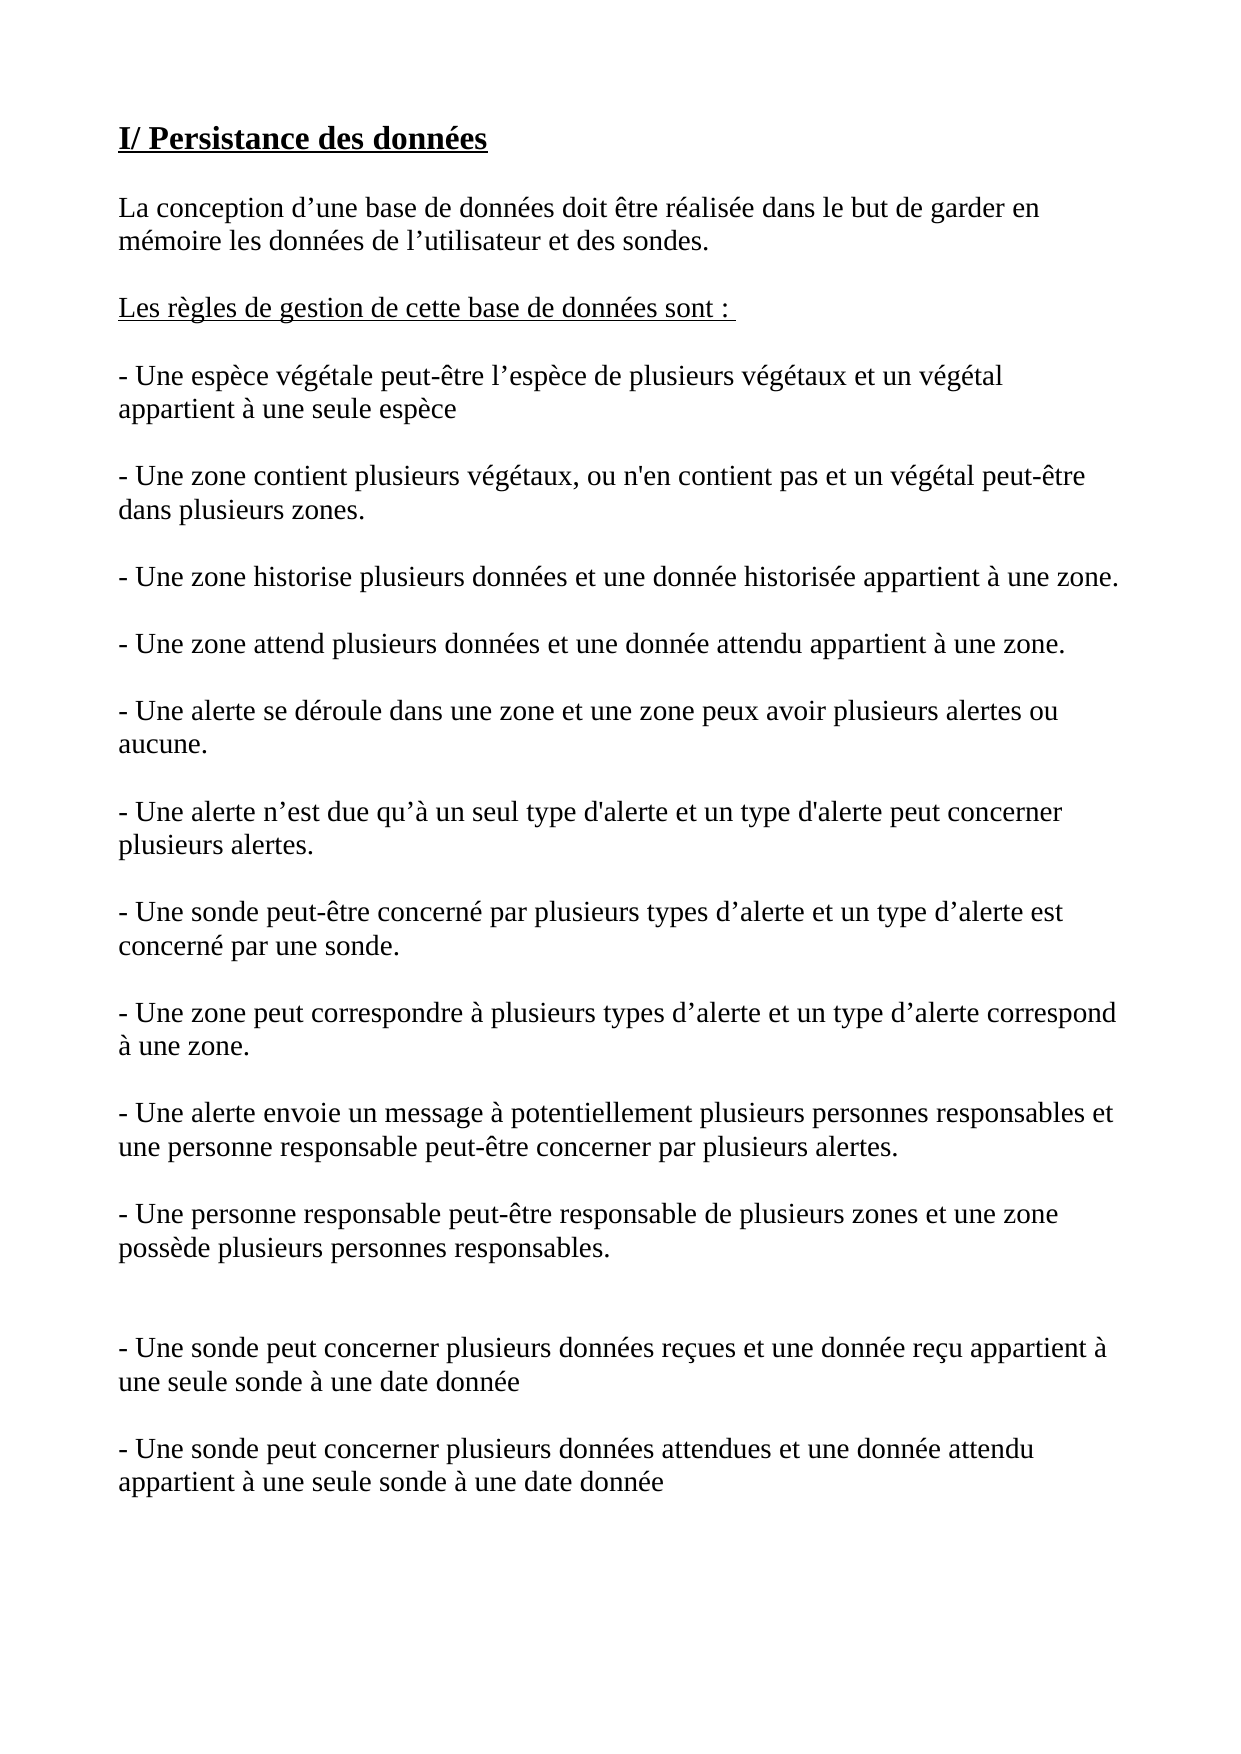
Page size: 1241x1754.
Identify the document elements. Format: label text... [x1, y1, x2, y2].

text - Une alerte se déroule dans une zone et une zone peux avoir plusieurs alertes ou aucune. [118, 693, 1122, 760]
text - Une espèce végétale peut-être l’espèce de plusieurs végétaux et un végétal appartient à une seule espèce [118, 358, 1122, 425]
text - Une personne responsable peut-être responsable de plusieurs zones et une zone possède plusieurs personnes responsables. [118, 1196, 1122, 1263]
text La conception d’une base de données doit être réalisée dans le but de garder en mémoire les données de l’utilisateur et des sondes. [118, 190, 1122, 257]
text - Une zone peut correspondre à plusieurs types d’alerte et un type d’alerte correspond à une zone. [118, 995, 1122, 1062]
text - Une sonde peut concerner plusieurs données reçues et une donnée reçu appartient à une seule sonde à une date donnée [118, 1330, 1122, 1397]
text - Une sonde peut concerner plusieurs données attendues et une donnée attendu appartient à une seule sonde à une date donnée [118, 1431, 1122, 1498]
text - Une sonde peut-être concerné par plusieurs types d’alerte et un type d’alerte est concerné par une sonde. [118, 894, 1122, 961]
text - Une alerte n’est due qu’à un seul type d'alerte et un type d'alerte peut concerner plusieurs alertes. [118, 794, 1122, 861]
text - Une alerte envoie un message à potentiellement plusieurs personnes responsables et une personne responsable peut-être concerner par plusieurs alertes. [118, 1096, 1122, 1163]
text I/ Persistance des données [118, 118, 1122, 156]
text - Une zone attend plusieurs données et une donnée attendu appartient à une zone. [118, 626, 1122, 659]
text - Une zone historise plusieurs données et une donnée historisée appartient à une zone. [118, 559, 1122, 592]
text - Une zone contient plusieurs végétaux, ou n'en contient pas et un végétal peut-être dans plusieurs zones. [118, 458, 1122, 525]
text Les règles de gestion de cette base de données sont : [118, 291, 1122, 324]
